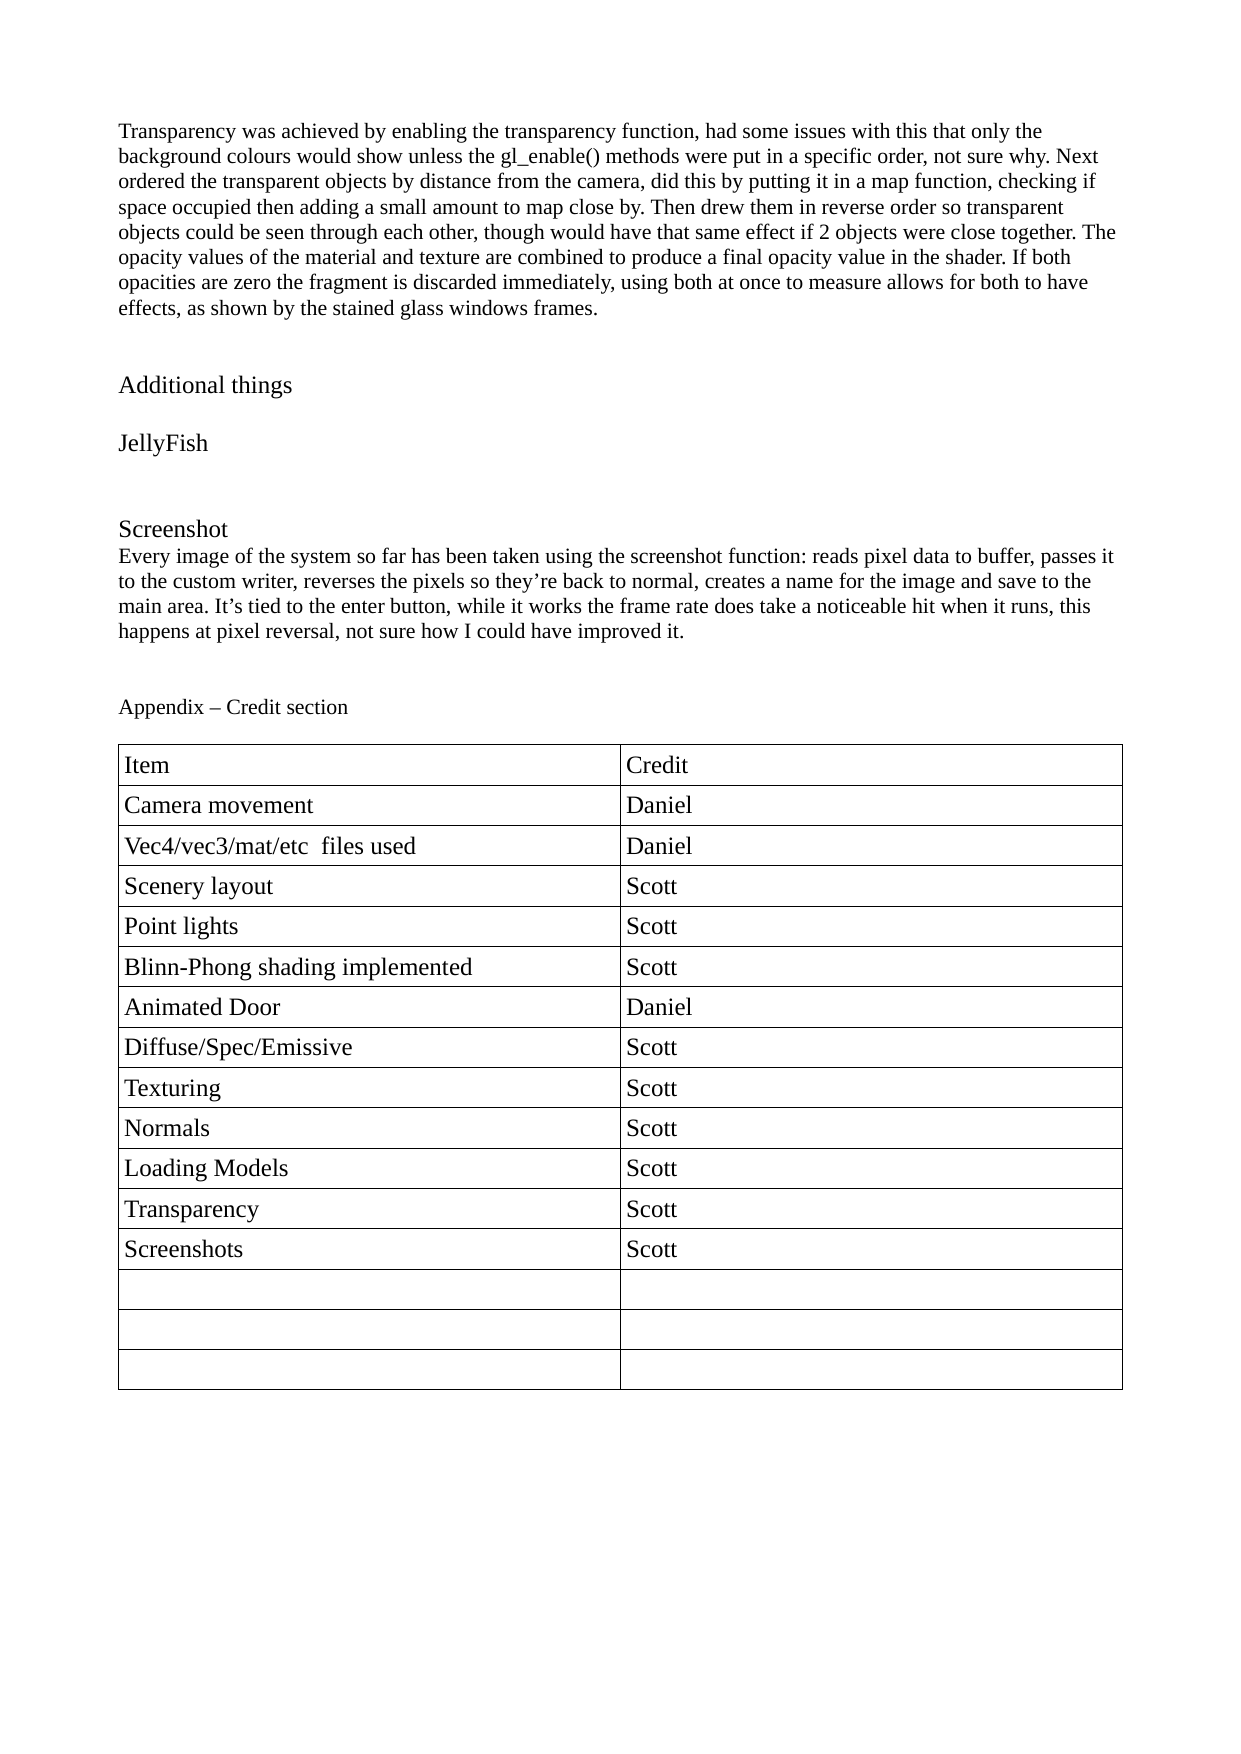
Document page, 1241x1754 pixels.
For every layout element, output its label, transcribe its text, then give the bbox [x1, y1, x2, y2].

table_cell Scott [621, 1108, 1122, 1147]
table_cell Scenery layout [119, 866, 620, 906]
table_cell [621, 1350, 1122, 1389]
table_cell Blinn-Phong shading implemented [119, 947, 620, 986]
table_cell Scott [621, 866, 1122, 906]
table_cell Daniel [621, 987, 1122, 1027]
table_cell Point lights [119, 907, 620, 946]
table_cell Camera movement [119, 786, 620, 825]
text Screenshot [118, 514, 1122, 543]
table_cell Scott [621, 1149, 1122, 1188]
table_cell [621, 1310, 1122, 1349]
table_cell Texturing [119, 1068, 620, 1107]
text Appendix – Credit section [118, 694, 1122, 719]
text Transparency was achieved by enabling the transparency function, had some issues with this that only the background colours would show unless the gl_enable() methods were put in a specific order, not sure why. Next ordered the transparent objects by distance from the camera, did this by putting it in a map function, checking if space occupied then adding a small amount to map close by. Then drew them in reverse order so transparent objects could be seen through each other, though would have that same effect if 2 objects were close together. The opacity values of the material and texture are combined to produce a final opacity value in the shader. If both opacities are zero the fragment is discarded immediately, using both at once to measure allows for both to have effects, as shown by the stained glass windows frames. [118, 118, 1122, 320]
table_header Item [119, 745, 620, 785]
table_cell [119, 1310, 620, 1349]
table_cell Scott [621, 1229, 1122, 1268]
text Every image of the system so far has been taken using the screenshot function: reads pixel data to buffer, passes it to the custom writer, reverses the pixels so they’re back to normal, creates a name for the image and save to the main area. It’s tied to the enter button, while it works the frame rate does take a noticeable hit when it runs, this happens at pixel reversal, not sure how I could have improved it. [118, 543, 1122, 643]
table_cell Vec4/vec3/mat/etc files used [119, 826, 620, 865]
table_cell [119, 1350, 620, 1389]
table_cell Daniel [621, 786, 1122, 825]
table_cell [621, 1270, 1122, 1309]
table_cell Scott [621, 907, 1122, 946]
table_cell Scott [621, 1189, 1122, 1228]
table_header Credit [621, 745, 1122, 785]
table_cell Scott [621, 1028, 1122, 1067]
table_cell Daniel [621, 826, 1122, 865]
text JellyFish [118, 428, 1122, 456]
table_cell Loading Models [119, 1149, 620, 1188]
table_cell Diffuse/Spec/Emissive [119, 1028, 620, 1067]
table_cell Scott [621, 947, 1122, 986]
table_cell Animated Door [119, 987, 620, 1027]
table_cell Screenshots [119, 1229, 620, 1268]
text Additional things [118, 370, 1122, 399]
table_cell [119, 1270, 620, 1309]
table_cell Scott [621, 1068, 1122, 1107]
table_cell Transparency [119, 1189, 620, 1228]
table_cell Normals [119, 1108, 620, 1147]
